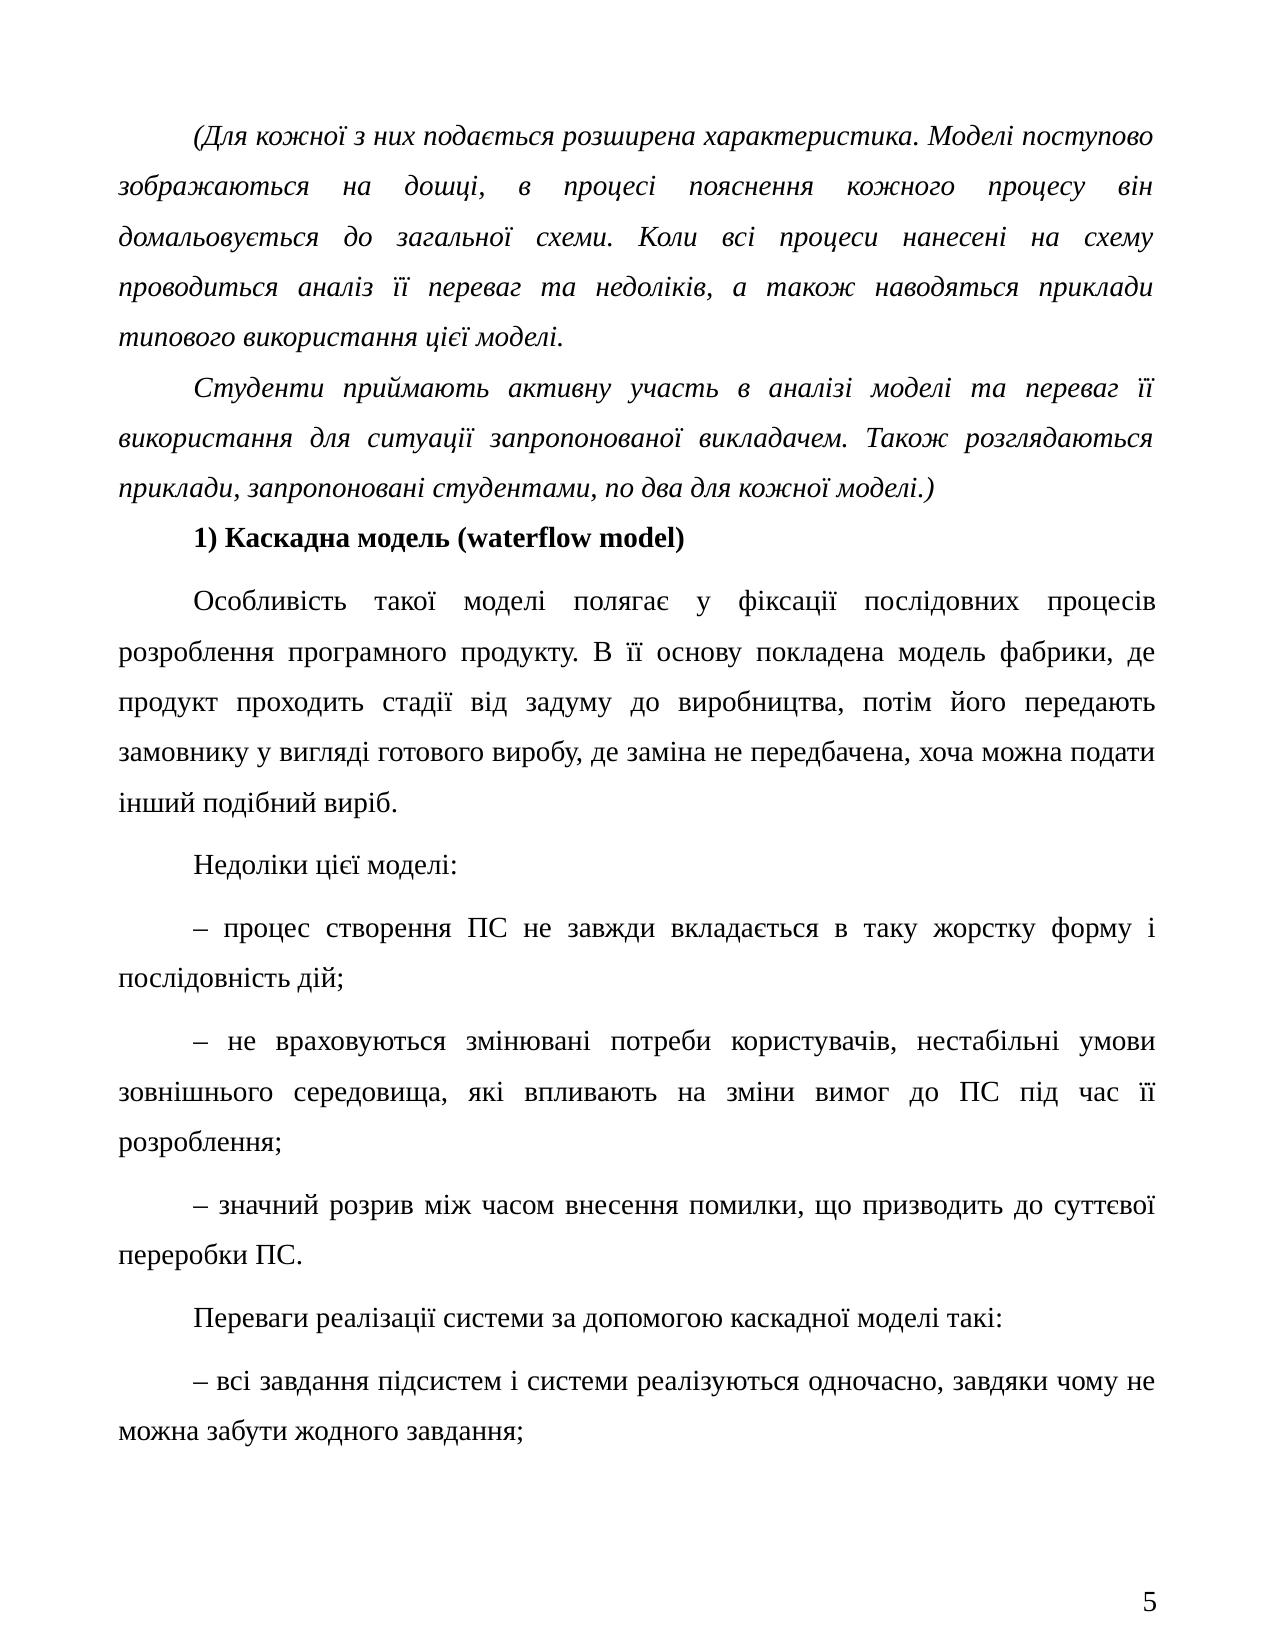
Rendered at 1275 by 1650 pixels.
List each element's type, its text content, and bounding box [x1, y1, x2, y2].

text Переваги реалізації системи за допомогою каскадної моделі такі: [118, 1300, 1157, 1333]
text Особливість такої моделі полягає у фіксації послідовних процесів розроблення програмного продукту. В її основу покладена модель фабрики, де продукт проходить стадії від задуму до виробництва, потім його передають замовнику у вигляді готового виробу, де заміна не передбачена, хоча можна подати інший подібний виріб. [118, 583, 1157, 818]
text 1) Каскадна модель (waterflow model) [118, 521, 1157, 554]
text (Для кожної з них подається розширена характеристика. Моделі поступово зображаються на дошці, в процесі пояснення кожного процесу він домальовується до загальної схеми. Коли всі процеси нанесені на схему проводиться аналіз її переваг та недоліків, а також наводяться приклади типового використання цієї моделі. [118, 118, 1157, 353]
text – всі завдання підсистем і системи реалізуються одночасно, завдяки чому не можна забути жодного завдання; [118, 1363, 1157, 1447]
text Студенти приймають активну участь в аналізі моделі та переваг її використання для ситуації запропонованої викладачем. Також розглядаються приклади, запропоновані студентами, по два для кожної моделі.) [118, 370, 1157, 504]
text – процес створення ПС не завжди вкладається в таку жорстку форму і послідовність дій; [118, 910, 1157, 994]
text Недоліки цієї моделі: [118, 847, 1157, 881]
text – значний розрив між часом внесення помилки, що призводить до суттєвої переробки ПС. [118, 1187, 1157, 1271]
text – не враховуються змінювані потреби користувачів, нестабільні умови зовнішнього середовища, які впливають на зміни вимог до ПС під час її розроблення; [118, 1023, 1157, 1158]
